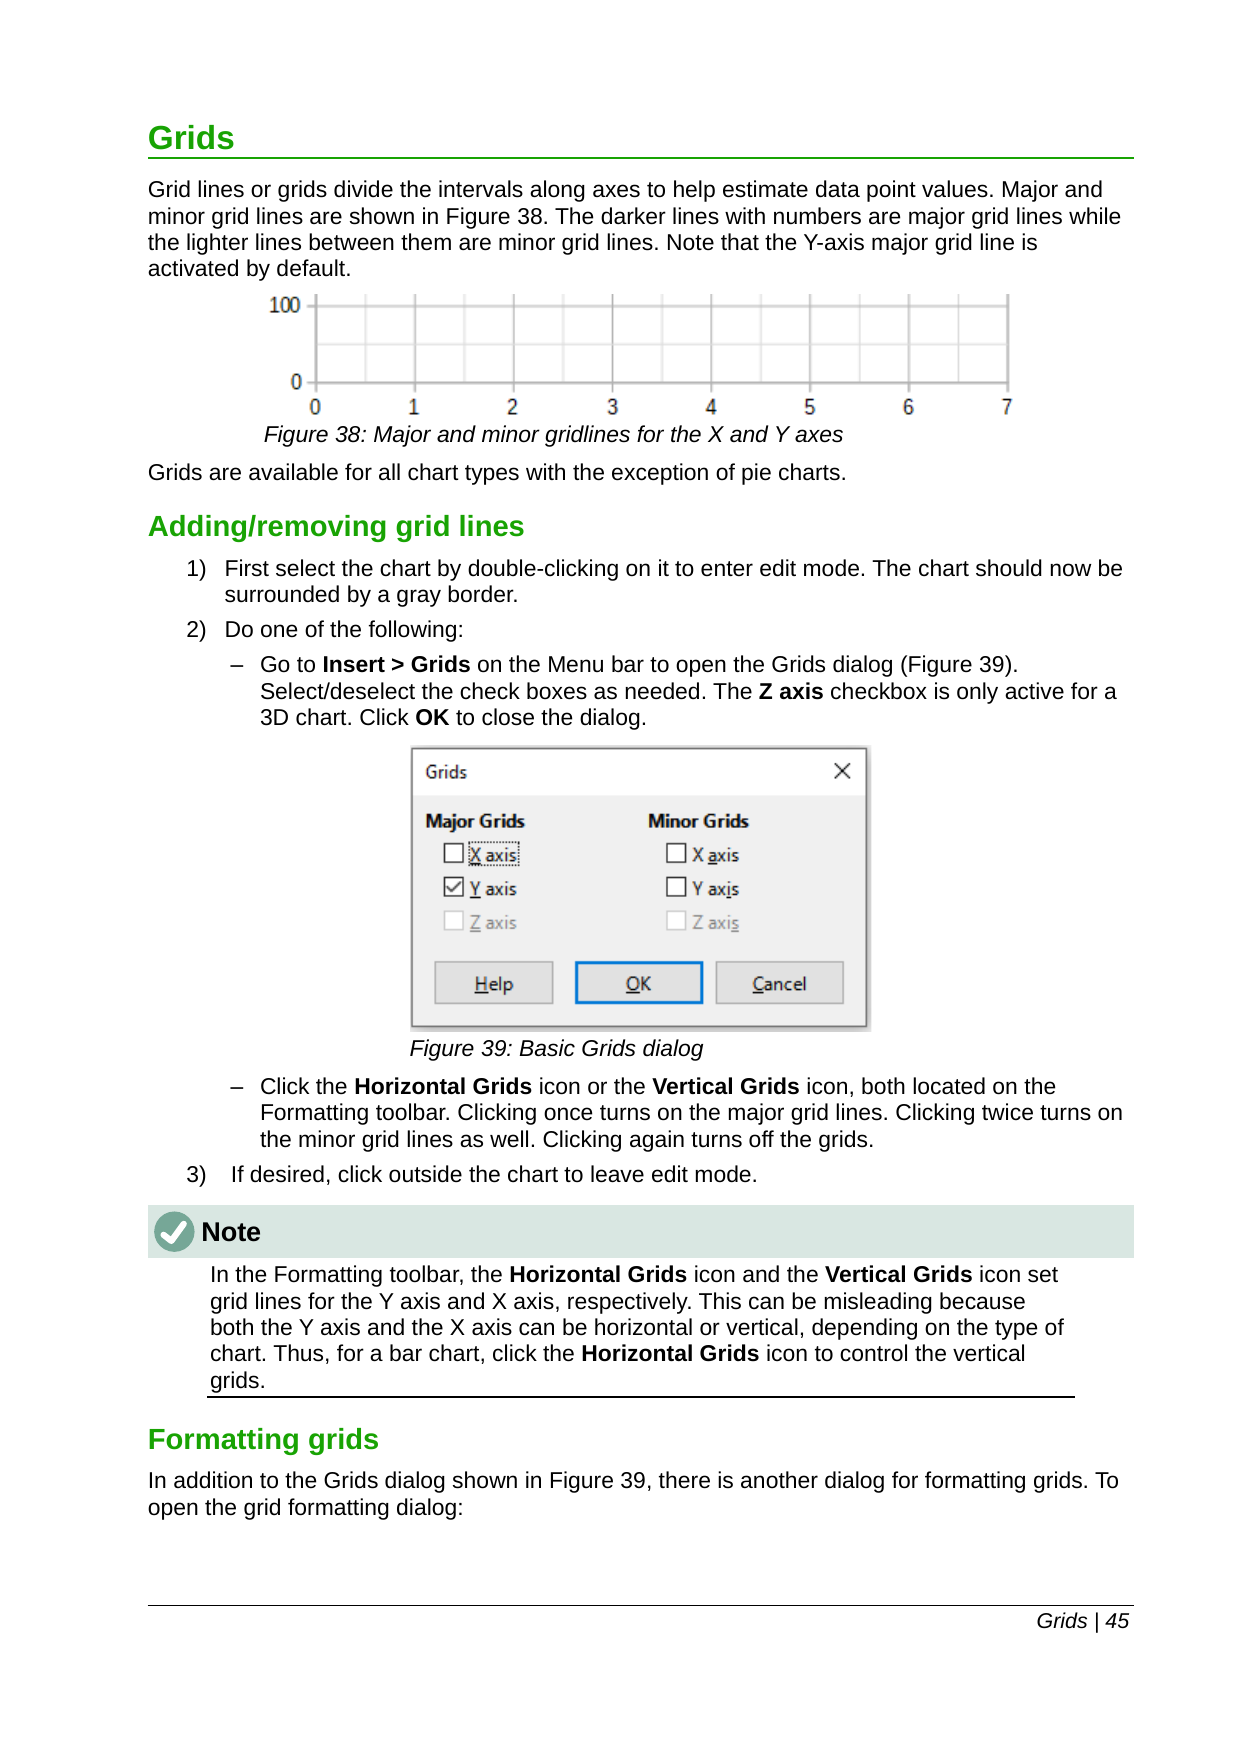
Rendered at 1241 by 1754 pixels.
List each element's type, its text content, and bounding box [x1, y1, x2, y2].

list Click the Horizontal Grids icon or the Vertical Grids icon, both located on the Formatting toolbar. Clicking once turns on the major grid lines. Clicking twice turns on the minor grid lines as well. Clicking again turns off the grids. [230, 1073, 1134, 1152]
text Grid lines or grids divide the intervals along axes to help estimate data point values. Major and minor grid lines are shown in Figure 38. The darker lines with numbers are major grid lines while the lighter lines between them are minor grid lines. Note that the Y-axis major grid line is activated by default. [148, 176, 1134, 282]
list If desired, click outside the chart to leave edit mode. [207, 1161, 1134, 1187]
text Figure 39: Basic Grids dialog [407, 742, 874, 1061]
text In the Formatting toolbar, the Horizontal Grids icon and the Vertical Grids icon set grid lines for the Y axis and X axis, respectively. This can be misleading because both the Y axis and the X axis can be horizontal or vertical, depending on the type of chart. Thus, for a bar chart, click the Horizontal Grids icon to control the vertical grids. [207, 1258, 1075, 1396]
picture [410, 745, 872, 1032]
list Go to Insert > Grids on the Menu bar to open the Grids dialog (Figure 39). Select/deselect the check boxes as needed. The Z axis checkbox is only active for a 3D chart. Click OK to close the dialog. [230, 651, 1134, 730]
picture [263, 294, 1019, 421]
text Figure 38: Major and minor gridlines for the X and Y axes [263, 421, 1018, 447]
subtitle Formatting grids [148, 1422, 1134, 1455]
list First select the chart by double-clicking on it to enter edit mode. The chart should now be surrounded by a gray border. [207, 554, 1134, 607]
subtitle Adding/removing grid lines [148, 509, 1134, 543]
text Grids are available for all chart types with the exception of pie charts. [148, 459, 1134, 486]
subtitle Note [148, 1205, 1134, 1258]
text In addition to the Grids dialog shown in Figure 39, there is another dialog for formatting grids. To open the grid formatting dialog: [148, 1467, 1134, 1520]
subtitle Grids [148, 118, 1134, 157]
list Do one of the following: [207, 616, 1134, 642]
